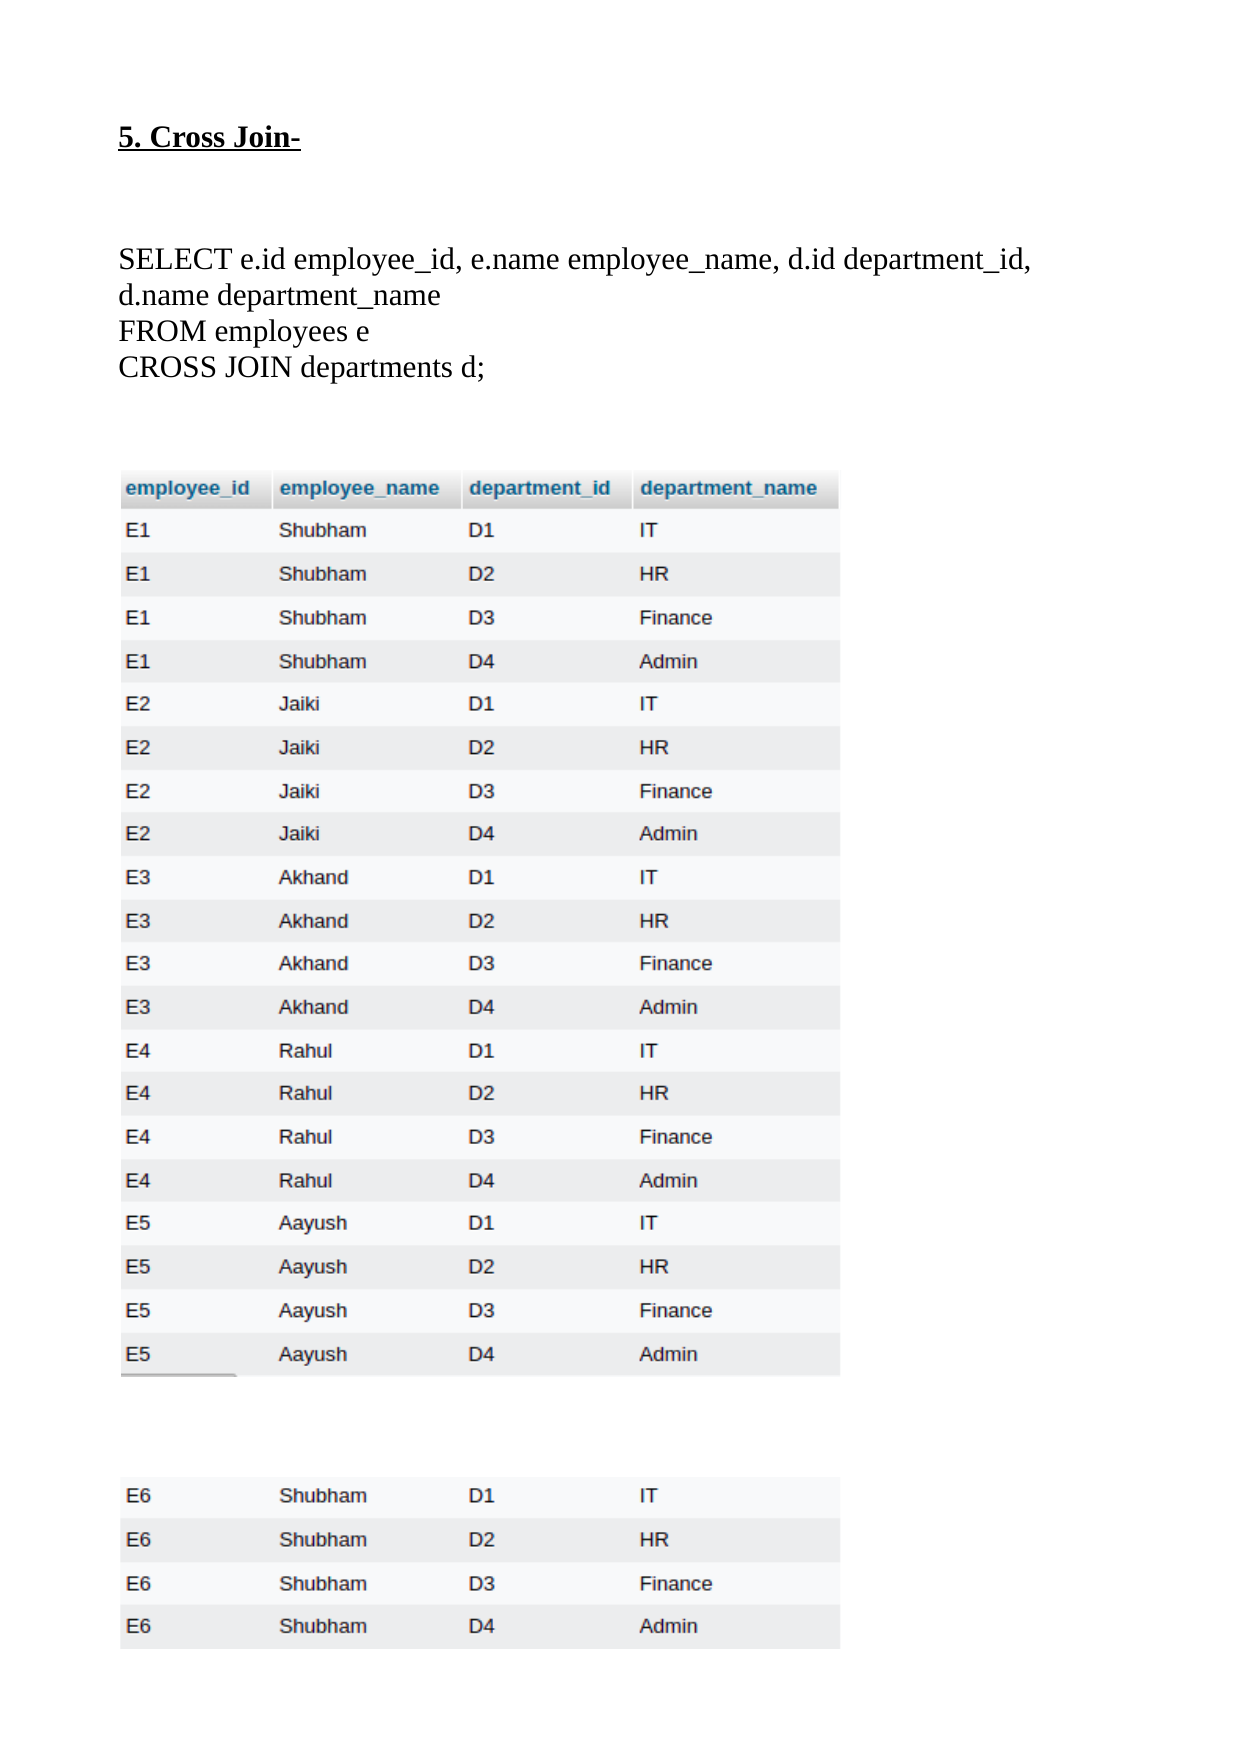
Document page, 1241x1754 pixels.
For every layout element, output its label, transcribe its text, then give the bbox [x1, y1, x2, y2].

picture [119, 1477, 842, 1649]
text FROM employees e [118, 312, 1122, 348]
text CROSS JOIN departments d; [118, 348, 1122, 384]
text SELECT e.id employee_id, e.name employee_name, d.id department_id, d.name department_name [118, 240, 1122, 312]
text 5. Cross Join- [118, 118, 1122, 154]
picture [121, 470, 842, 1377]
